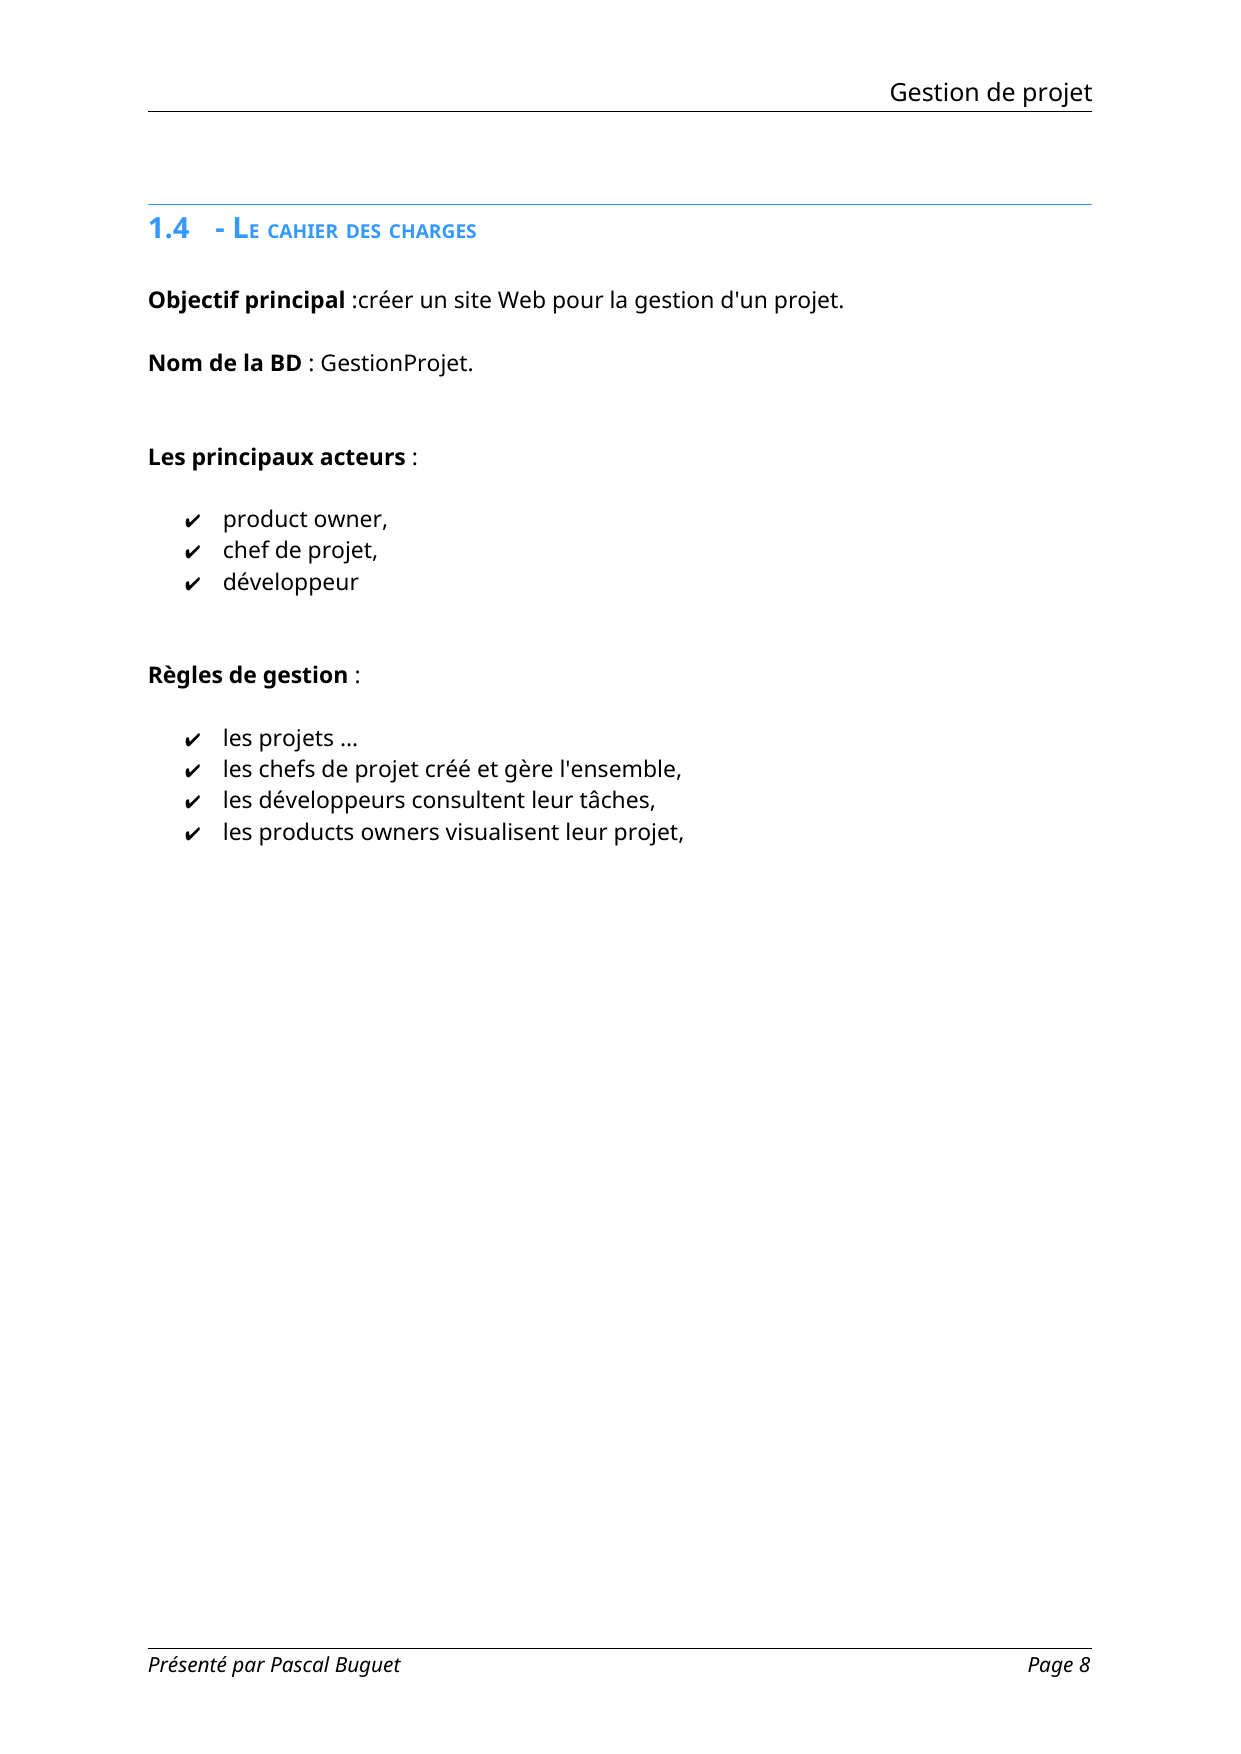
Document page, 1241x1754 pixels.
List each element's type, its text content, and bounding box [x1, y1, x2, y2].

subtitle - Le cahier des charges [148, 205, 1092, 247]
text Objectif principal :créer un site Web pour la gestion d'un projet. [148, 284, 1092, 316]
list les projets … [185, 722, 1092, 753]
text Nom de la BD : GestionProjet. [148, 347, 1092, 378]
list les développeurs consultent leur tâches, [185, 784, 1092, 816]
list chef de projet, [185, 534, 1092, 566]
text Les principaux acteurs : [148, 441, 1092, 472]
text Règles de gestion : [148, 659, 1092, 691]
list développeur [185, 566, 1092, 597]
list les products owners visualisent leur projet, [185, 816, 1092, 847]
list product owner, [185, 503, 1092, 534]
list les chefs de projet créé et gère l'ensemble, [185, 753, 1092, 784]
